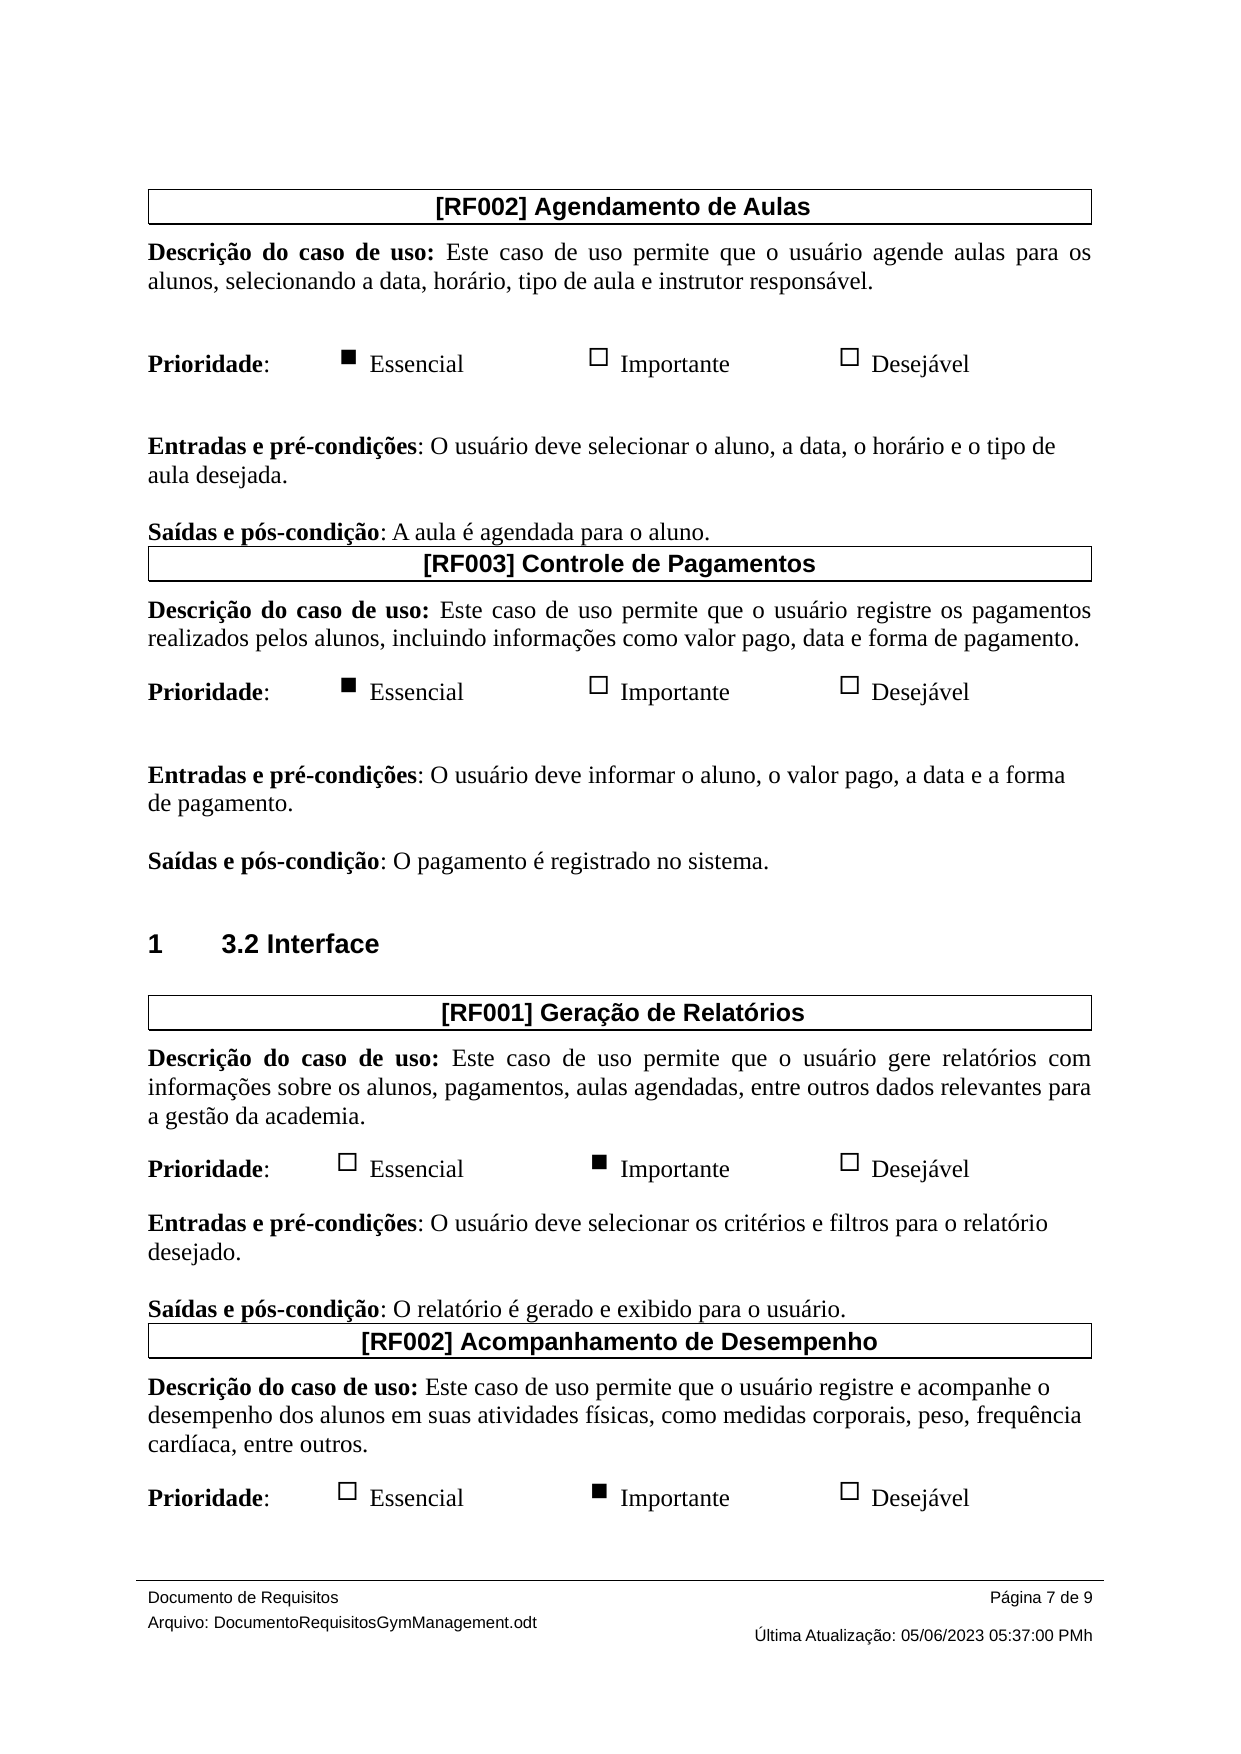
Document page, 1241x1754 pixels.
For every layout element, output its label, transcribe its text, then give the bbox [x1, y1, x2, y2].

table_header  [576, 652, 620, 731]
table_header  [325, 652, 369, 731]
table_header Essencial [369, 1458, 576, 1537]
text [RF001] Geração de Relatórios [149, 996, 1091, 1029]
table_header  [576, 324, 620, 402]
table_header  [325, 1130, 369, 1208]
table_header Prioridade: [136, 1458, 325, 1537]
table_header Desejável [871, 1458, 1015, 1537]
table_header Desejável [871, 1130, 1015, 1208]
table_header  [576, 1458, 620, 1537]
table_header  [827, 1458, 871, 1537]
table_header Importante [620, 652, 827, 731]
table_header Essencial [369, 652, 576, 731]
text Entradas e pré-condições: O usuário deve informar o aluno, o valor pago, a data e a forma de pagamento. [148, 760, 1092, 817]
text Descrição do caso de uso: Este caso de uso permite que o usuário registre os pagamentos realizados pelos alunos, incluindo informações como valor pago, data e forma de pagamento. [148, 595, 1092, 652]
table_header Essencial [369, 1130, 576, 1208]
text Saídas e pós-condição: A aula é agendada para o aluno. [148, 517, 1092, 546]
table_header  [827, 324, 871, 402]
text Saídas e pós-condição: O pagamento é registrado no sistema. [148, 846, 1092, 875]
text Descrição do caso de uso: Este caso de uso permite que o usuário registre e acompanhe o desempenho dos alunos em suas atividades físicas, como medidas corporais, peso, frequência cardíaca, entre outros. [148, 1372, 1092, 1458]
table_header Importante [620, 1130, 827, 1208]
table_header Prioridade: [136, 324, 325, 402]
subtitle [RF003] Controle de Pagamentos [149, 547, 1091, 580]
table_header Importante [620, 324, 827, 402]
table_header Desejável [871, 324, 1015, 402]
subtitle [RF002] Agendamento de Aulas [149, 190, 1091, 223]
text Saídas e pós-condição: O relatório é gerado e exibido para o usuário. [148, 1294, 1092, 1323]
text Descrição do caso de uso: Este caso de uso permite que o usuário gere relatórios com informações sobre os alunos, pagamentos, aulas agendadas, entre outros dados relevantes para a gestão da academia. [148, 1043, 1092, 1129]
table_header  [325, 1458, 369, 1537]
table_header Importante [620, 1458, 827, 1537]
table_header  [325, 324, 369, 402]
text Entradas e pré-condições: O usuário deve selecionar o aluno, a data, o horário e o tipo de aula desejada. [148, 431, 1092, 489]
table_header  [827, 1130, 871, 1208]
subtitle [RF002] Acompanhamento de Desempenho [149, 1324, 1091, 1357]
table_header  [576, 1130, 620, 1208]
subtitle 3.2 Interface [148, 928, 1092, 960]
table_header Desejável [871, 652, 1015, 731]
text Entradas e pré-condições: O usuário deve selecionar os critérios e filtros para o relatório desejado. [148, 1208, 1092, 1266]
table_header Prioridade: [136, 652, 325, 731]
text Descrição do caso de uso: Este caso de uso permite que o usuário agende aulas para os alunos, selecionando a data, horário, tipo de aula e instrutor responsável. [148, 237, 1092, 295]
table_header Prioridade: [136, 1130, 325, 1208]
table_header  [827, 652, 871, 731]
table_header Essencial [369, 324, 576, 402]
